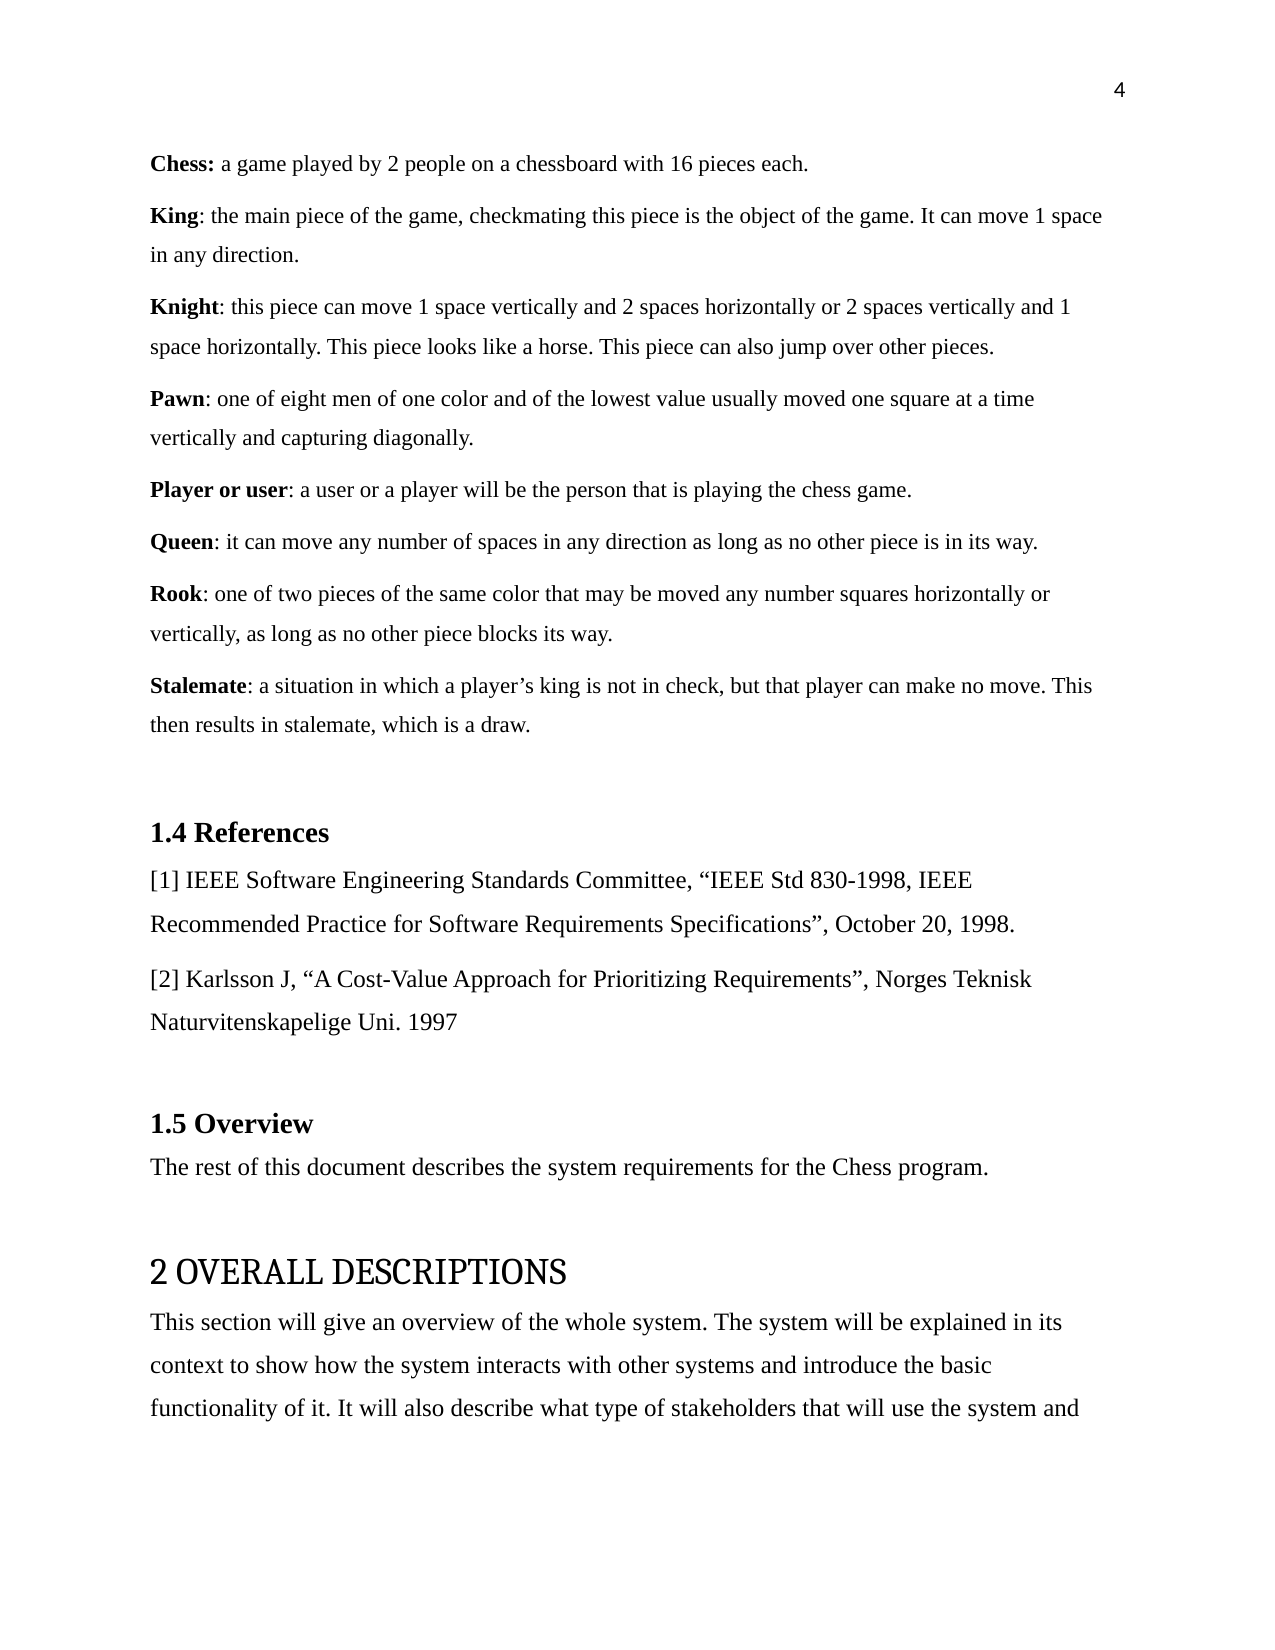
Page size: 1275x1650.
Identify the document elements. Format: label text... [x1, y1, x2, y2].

text 1.4 References [150, 815, 1125, 849]
text Queen: it can move any number of spaces in any direction as long as no other piece is in its way. [150, 528, 1125, 555]
text Chess: a game played by 2 people on a chessboard with 16 pieces each. [150, 150, 1125, 176]
text 1.5 Overview [150, 1106, 1125, 1140]
text King: the main piece of the game, checkmating this piece is the object of the game. It can move 1 space in any direction. [150, 202, 1125, 268]
text Knight: this piece can move 1 space vertically and 2 spaces horizontally or 2 spaces vertically and 1 space horizontally. This piece looks like a horse. This piece can also jump over other pieces. [150, 293, 1125, 359]
text Stalemate: a situation in which a player’s king is not in check, but that player can make no move. This then results in stalemate, which is a draw. [150, 672, 1125, 738]
text Rook: one of two pieces of the same color that may be moved any number squares horizontally or vertically, as long as no other piece blocks its way. [150, 580, 1125, 646]
text Player or user: a user or a player will be the person that is playing the chess game. [150, 476, 1125, 503]
text 2 OVERALL DESCRIPTIONS [150, 1251, 1125, 1294]
text Pawn: one of eight men of one color and of the lowest value usually moved one square at a time vertically and capturing diagonally. [150, 385, 1125, 451]
text This section will give an overview of the whole system. The system will be explained in its context to show how the system interacts with other systems and introduce the basic functionality of it. It will also describe what type of stakeholders that will use the system and [150, 1307, 1125, 1422]
text [2] Karlsson J, “A Cost-Value Approach for Prioritizing Requirements”, Norges Teknisk Naturvitenskapelige Uni. 1997 [150, 964, 1125, 1036]
text The rest of this document describes the system requirements for the Chess program. [150, 1152, 1125, 1181]
text [1] IEEE Software Engineering Standards Committee, “IEEE Std 830-1998, IEEE Recommended Practice for Software Requirements Specifications”, October 20, 1998. [150, 866, 1125, 937]
